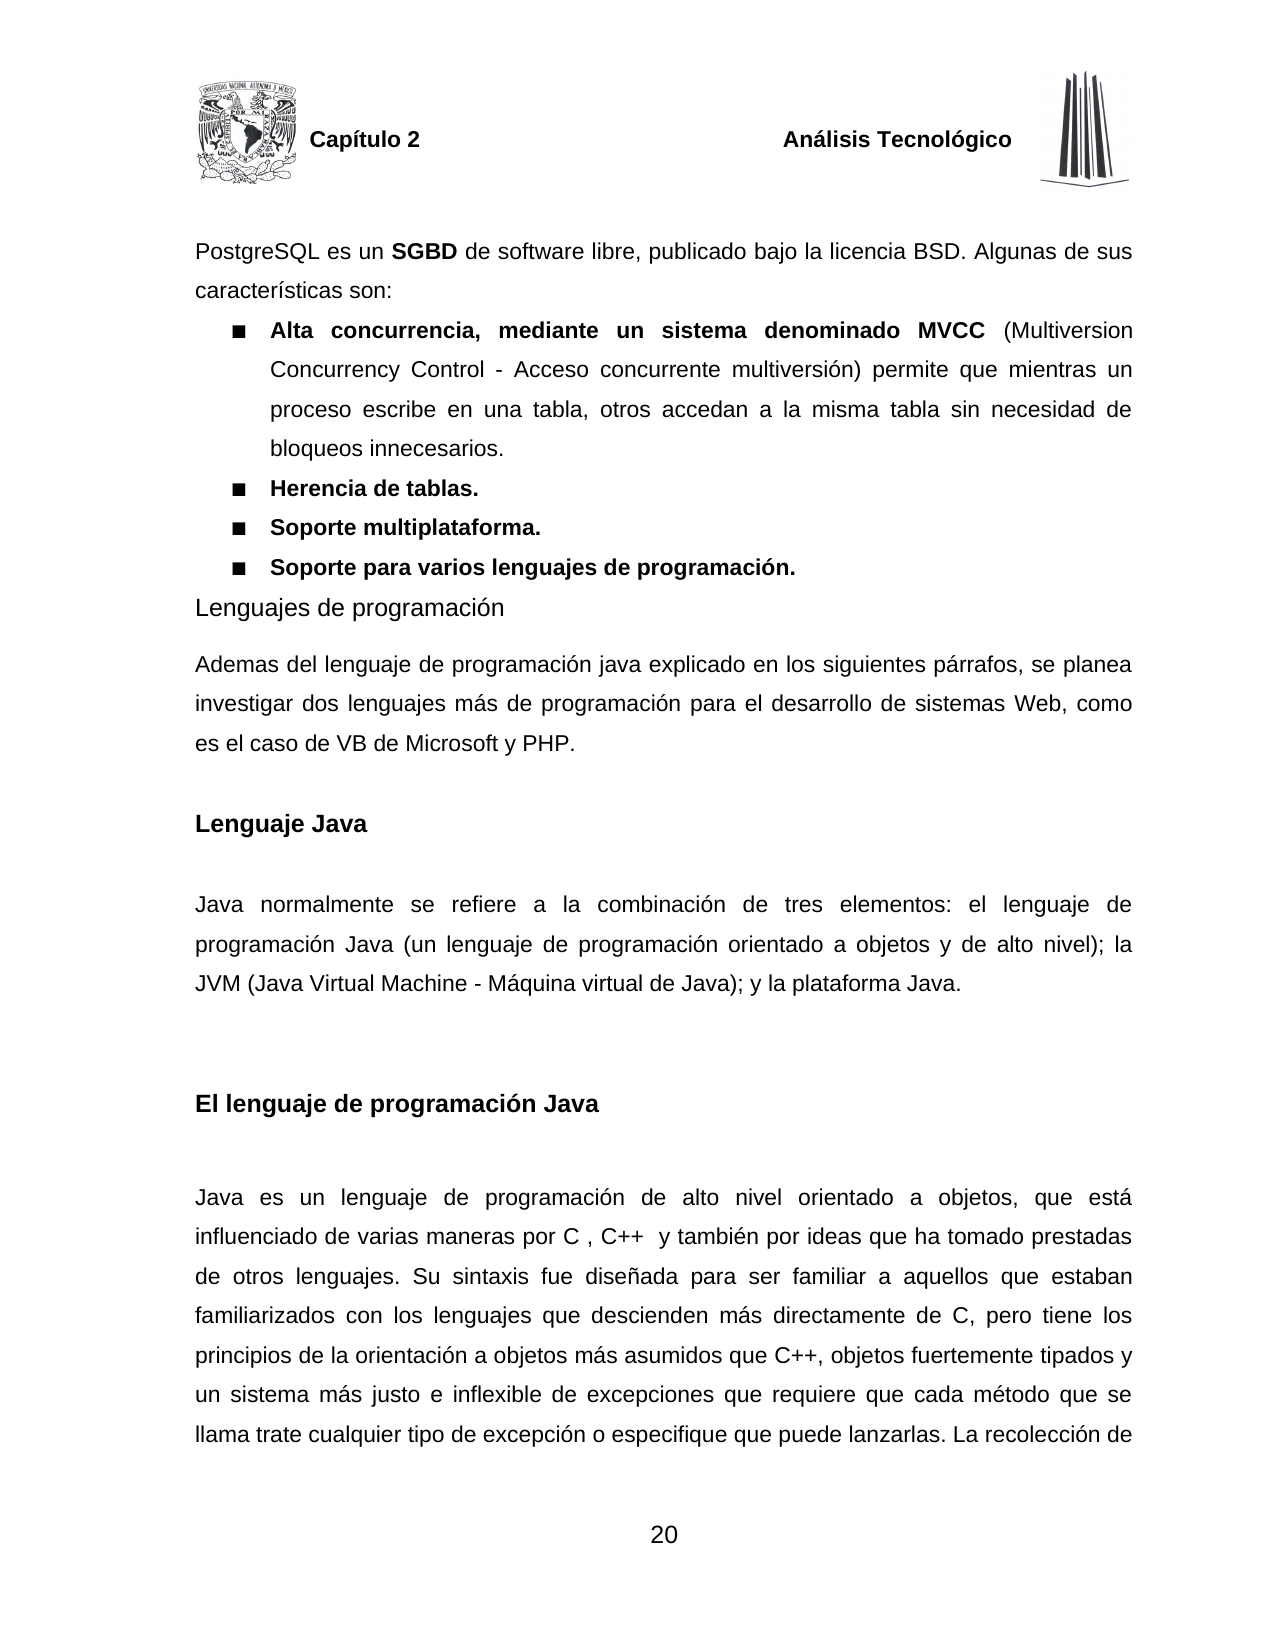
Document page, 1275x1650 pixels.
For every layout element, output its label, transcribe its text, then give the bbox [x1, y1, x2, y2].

list Soporte para varios lenguajes de programación. [232, 554, 1133, 580]
text El lenguaje de programación Java [195, 1089, 1133, 1117]
text Lenguaje Java [195, 809, 1133, 837]
text Java normalmente se refiere a la combinación de tres elementos: el lenguaje de programación Java (un lenguaje de programación orientado a objetos y de alto nivel); la JVM (Java Virtual Machine - Máquina virtual de Java); y la plataforma Java. [195, 891, 1133, 997]
text PostgreSQL es un SGBD de software libre, publicado bajo la licencia BSD. Algunas de sus características son: [195, 238, 1133, 304]
text Ademas del lenguaje de programación java explicado en los siguientes párrafos, se planea investigar dos lenguajes más de programación para el desarrollo de sistemas Web, como es el caso de VB de Microsoft y PHP. [195, 651, 1133, 756]
text Java es un lenguaje de programación de alto nivel orientado a objetos, que está influenciado de varias maneras por C , C++ y también por ideas que ha tomado prestadas de otros lenguajes. Su sintaxis fue diseñada para ser familiar a aquellos que estaban familiarizados con los lenguajes que descienden más directamente de C, pero tiene los principios de la orientación a objetos más asumidos que C++, objetos fuertemente tipados y un sistema más justo e inflexible de excepciones que requiere que cada método que se llama trate cualquier tipo de excepción o especifique que puede lanzarlas. La recolección de [195, 1184, 1133, 1447]
list Herencia de tablas. [232, 475, 1133, 501]
text Lenguajes de programación [195, 593, 1133, 622]
list Alta concurrencia, mediante un sistema denominado MVCC (Multiversion Concurrency Control - Acceso concurrente multiversión) permite que mientras un proceso escribe en una tabla, otros accedan a la misma tabla sin necesidad de bloqueos innecesarios. [232, 317, 1133, 462]
list Soporte multiplataforma. [232, 514, 1133, 541]
picture [1034, 65, 1136, 193]
